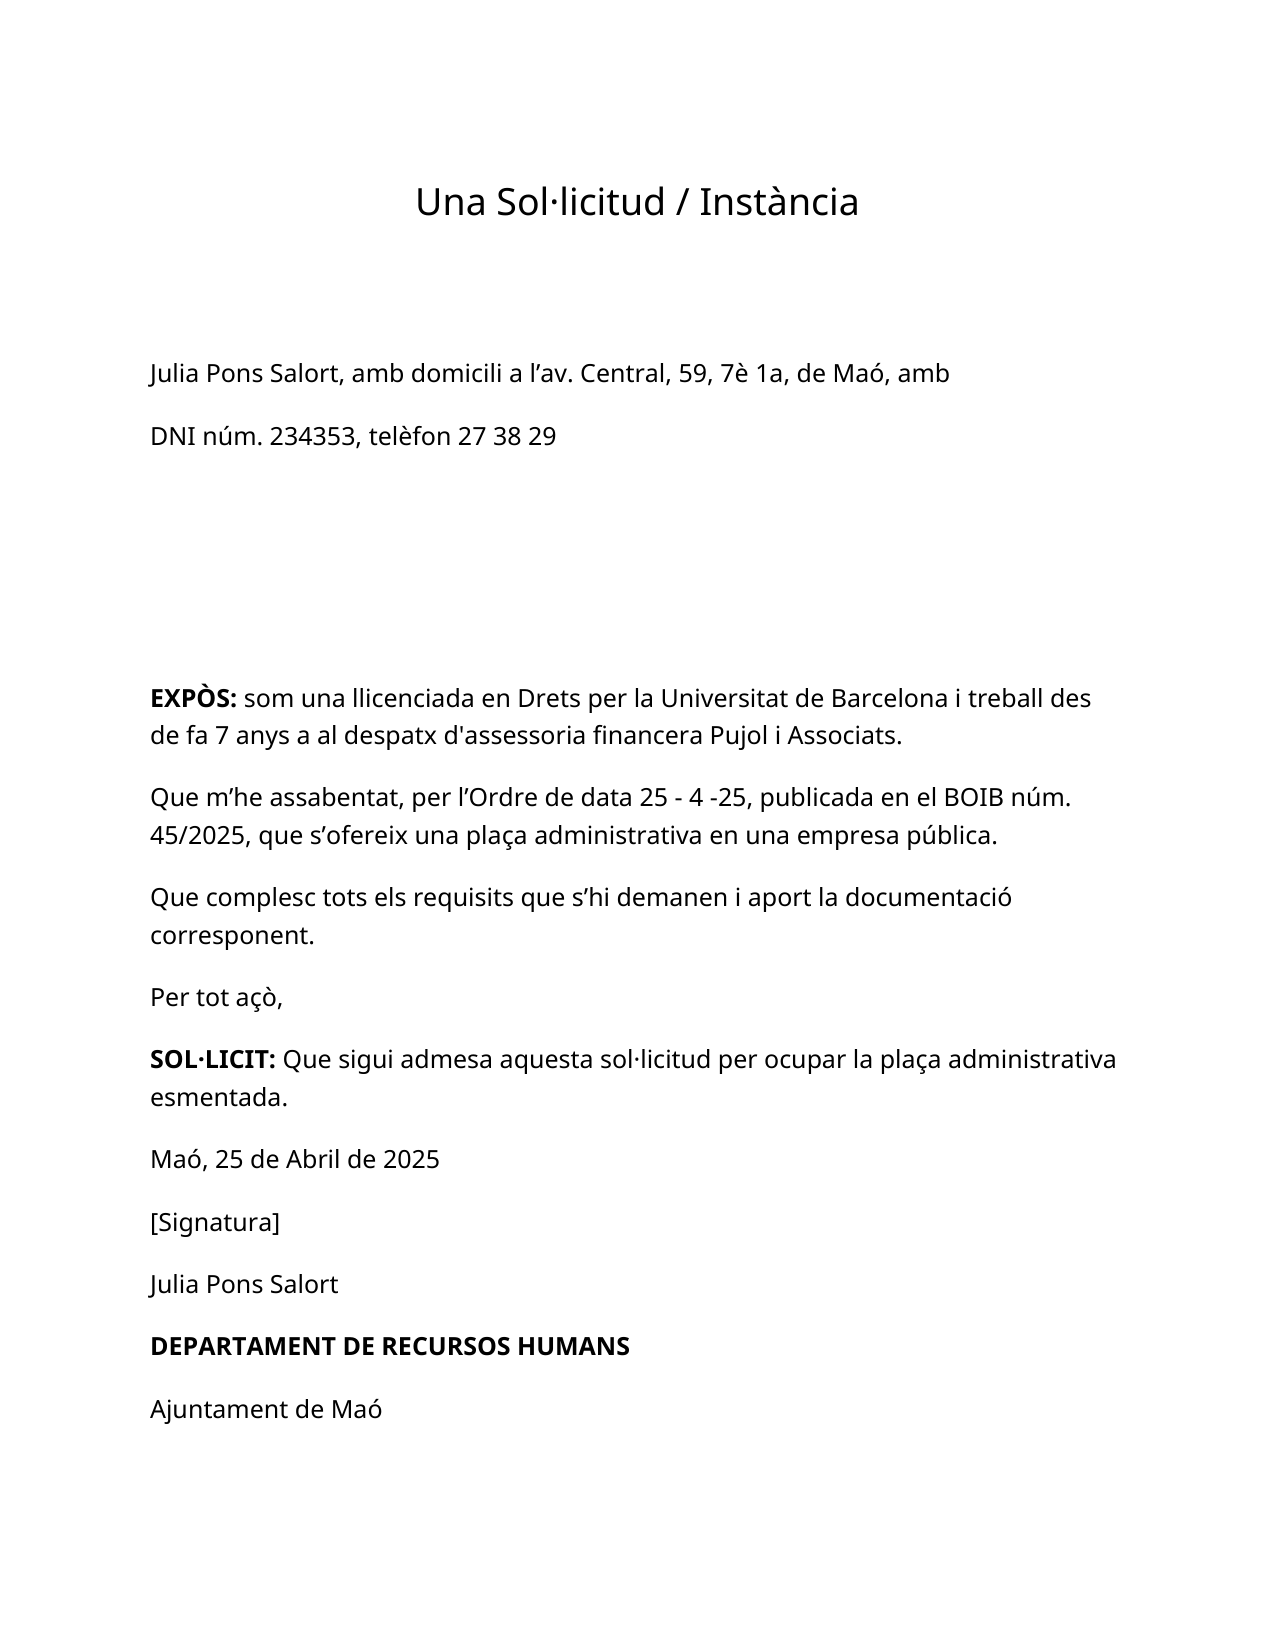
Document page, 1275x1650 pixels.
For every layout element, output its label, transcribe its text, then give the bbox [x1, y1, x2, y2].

text DEPARTAMENT DE RECURSOS HUMANS [150, 1329, 1125, 1363]
text SOL·LICIT: Que sigui admesa aquesta sol·licitud per ocupar la plaça administrativa esmentada. [150, 1042, 1125, 1113]
text Una Sol·licitud / Instància [150, 175, 1125, 226]
text Julia Pons Salort, amb domicili a l’av. Central, 59, 7è 1a, de Maó, amb [150, 356, 1125, 390]
text Julia Pons Salort [150, 1267, 1125, 1301]
text [Signatura] [150, 1204, 1125, 1238]
text Que m’he assabentat, per l’Ordre de data 25 - 4 -25, publicada en el BOIB núm. 45/2025, que s’ofereix una plaça administrativa en una empresa pública. [150, 780, 1125, 852]
text Ajuntament de Maó [150, 1391, 1125, 1426]
text DNI núm. 234353, telèfon 27 38 29 [150, 418, 1125, 452]
text EXPÒS: som una llicenciada en Drets per la Universitat de Barcelona i treball des de fa 7 anys a al despatx d'assessoria financera Pujol i Associats. [150, 680, 1125, 752]
text Maó, 25 de Abril de 2025 [150, 1142, 1125, 1176]
text Que complesc tots els requisits que s’hi demanen i aport la documentació corresponent. [150, 880, 1125, 951]
text Per tot açò, [150, 980, 1125, 1014]
